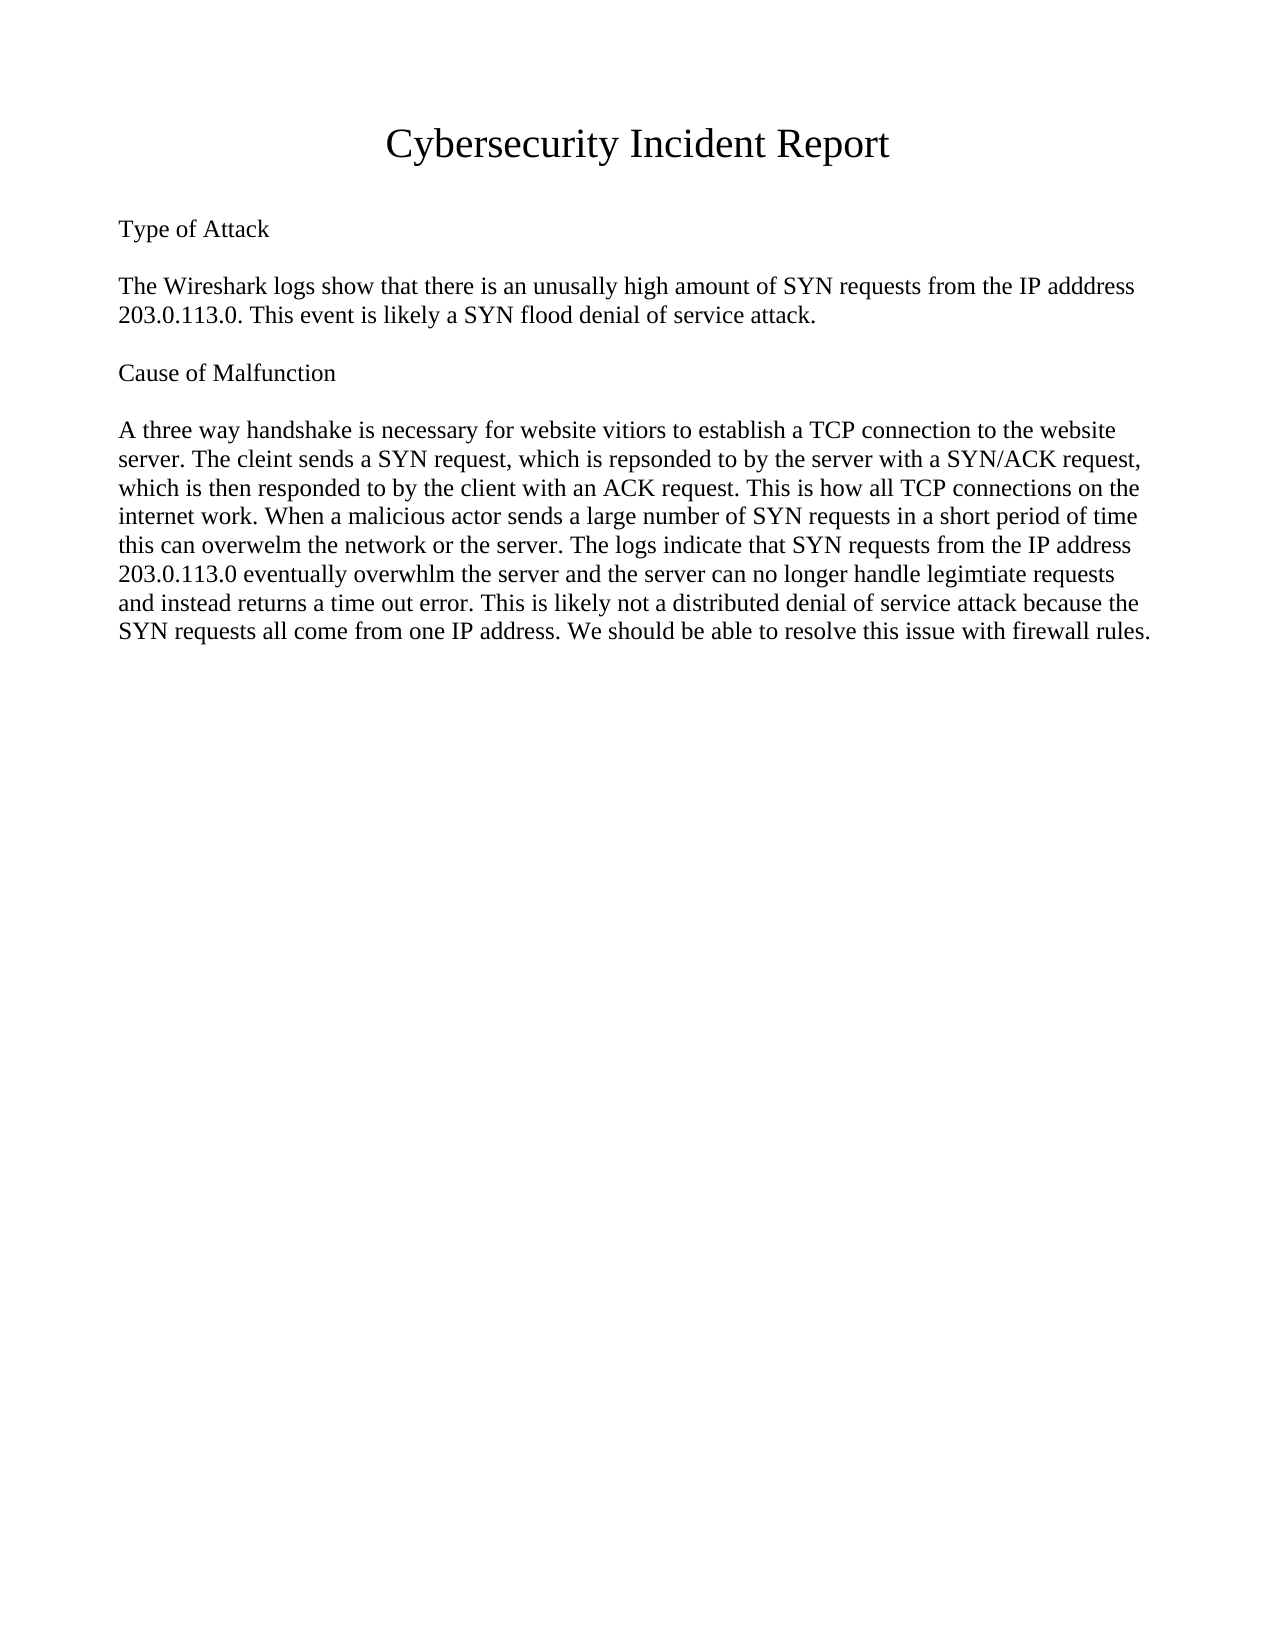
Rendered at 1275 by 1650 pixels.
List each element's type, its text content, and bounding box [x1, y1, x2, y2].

text A three way handshake is necessary for website vitiors to establish a TCP connection to the website server. The cleint sends a SYN request, which is repsonded to by the server with a SYN/ACK request, which is then responded to by the client with an ACK request. This is how all TCP connections on the internet work. When a malicious actor sends a large number of SYN requests in a short period of time this can overwelm the network or the server. The logs indicate that SYN requests from the IP address 203.0.113.0 eventually overwhlm the server and the server can no longer handle legimtiate requests and instead returns a time out error. This is likely not a distributed denial of service attack because the SYN requests all come from one IP address. We should be able to resolve this issue with firewall rules. [118, 415, 1157, 645]
text Cybersecurity Incident Report [118, 118, 1157, 166]
text Cause of Malfunction [118, 358, 1157, 386]
text The Wireshark logs show that there is an unusally high amount of SYN requests from the IP adddress 203.0.113.0. This event is likely a SYN flood denial of service attack. [118, 271, 1157, 329]
text Type of Attack [118, 214, 1157, 243]
